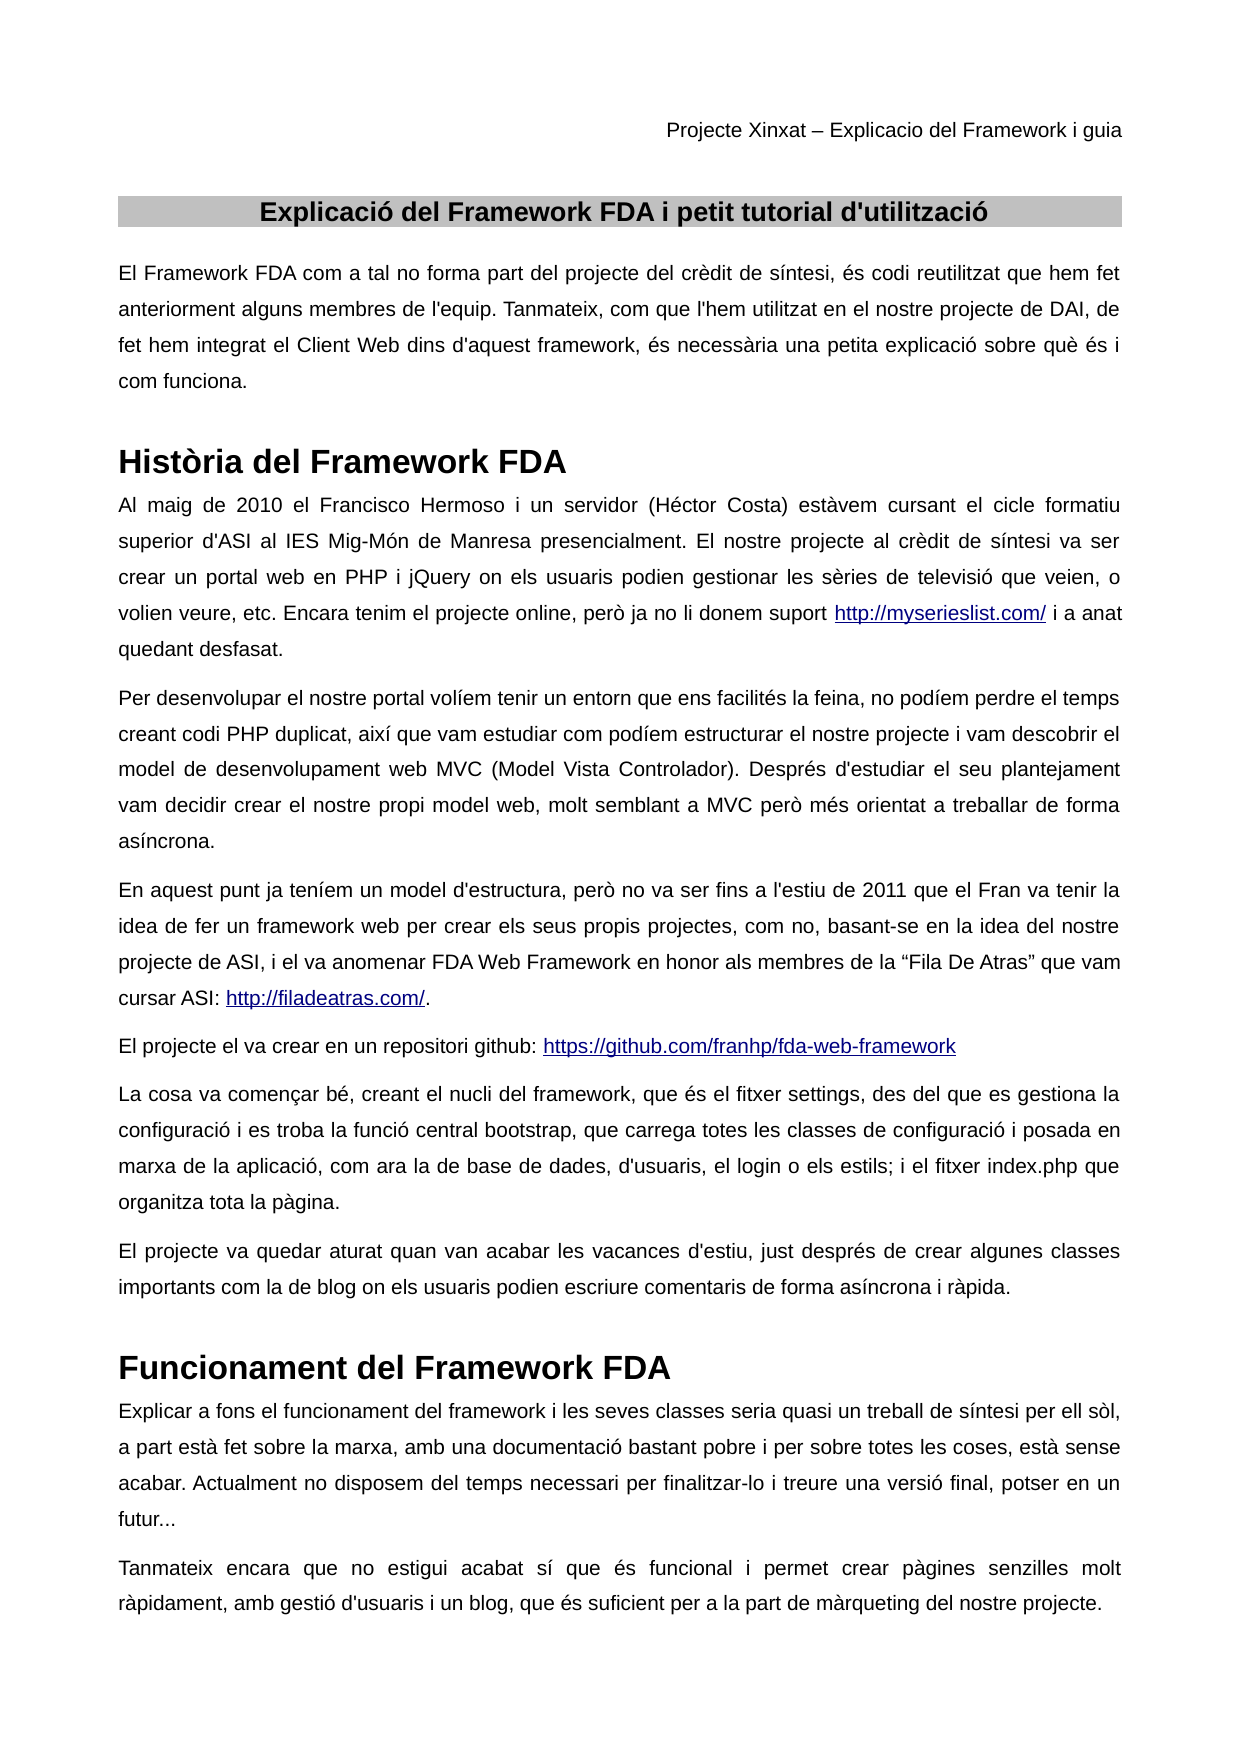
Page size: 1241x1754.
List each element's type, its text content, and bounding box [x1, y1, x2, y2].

text Explicar a fons el funcionament del framework i les seves classes seria quasi un treball de síntesi per ell sòl, a part està fet sobre la marxa, amb una documentació bastant pobre i per sobre totes les coses, està sense acabar. Actualment no disposem del temps necessari per finalitzar-lo i treure una versió final, potser en un futur... [118, 1399, 1122, 1531]
text Explicació del Framework FDA i petit tutorial d'utilització [118, 196, 1122, 227]
text El projecte el va crear en un repositori github: https://github.com/franhp/fda-web-framework [118, 1034, 1122, 1058]
text Al maig de 2010 el Francisco Hermoso i un servidor (Héctor Costa) estàvem cursant el cicle formatiu superior d'ASI al IES Mig-Món de Manresa presencialment. El nostre projecte al crèdit de síntesi va ser crear un portal web en PHP i jQuery on els usuaris podien gestionar les sèries de televisió que veien, o volien veure, etc. Encara tenim el projecte online, però ja no li donem suport http://myserieslist.com/ i a anat quedant desfasat. [118, 493, 1122, 661]
text El projecte va quedar aturat quan van acabar les vacances d'estiu, just després de crear algunes classes importants com la de blog on els usuaris podien escriure comentaris de forma asíncrona i ràpida. [118, 1238, 1122, 1298]
text El Framework FDA com a tal no forma part del projecte del crèdit de síntesi, és codi reutilitzat que hem fet anteriorment alguns membres de l'equip. Tanmateix, com que l'hem utilitzat en el nostre projecte de DAI, de fet hem integrat el Client Web dins d'aquest framework, és necessària una petita explicació sobre què és i com funciona. [118, 261, 1122, 393]
text La cosa va començar bé, creant el nucli del framework, que és el fitxer settings, des del que es gestiona la configuració i es troba la funció central bootstrap, que carrega totes les classes de configuració i posada en marxa de la aplicació, com ara la de base de dades, d'usuaris, el login o els estils; i el fitxer index.php que organitza tota la pàgina. [118, 1082, 1122, 1214]
text Per desenvolupar el nostre portal volíem tenir un entorn que ens facilités la feina, no podíem perdre el temps creant codi PHP duplicat, així que vam estudiar com podíem estructurar el nostre projecte i vam descobrir el model de desenvolupament web MVC (Model Vista Controlador). Després d'estudiar el seu plantejament vam decidir crear el nostre propi model web, molt semblant a MVC però més orientat a treballar de forma asíncrona. [118, 685, 1122, 853]
subtitle Història del Framework FDA [118, 442, 1122, 481]
subtitle Funcionament del Framework FDA [118, 1348, 1122, 1387]
text En aquest punt ja teníem un model d'estructura, però no va ser fins a l'estiu de 2011 que el Fran va tenir la idea de fer un framework web per crear els seus propis projectes, com no, basant-se en la idea del nostre projecte de ASI, i el va anomenar FDA Web Framework en honor als membres de la “Fila De Atras” que vam cursar ASI: http://filadeatras.com/. [118, 878, 1122, 1009]
text Tanmateix encara que no estigui acabat sí que és funcional i permet crear pàgines senzilles molt ràpidament, amb gestió d'usuaris i un blog, que és suficient per a la part de màrqueting del nostre projecte. [118, 1555, 1122, 1615]
